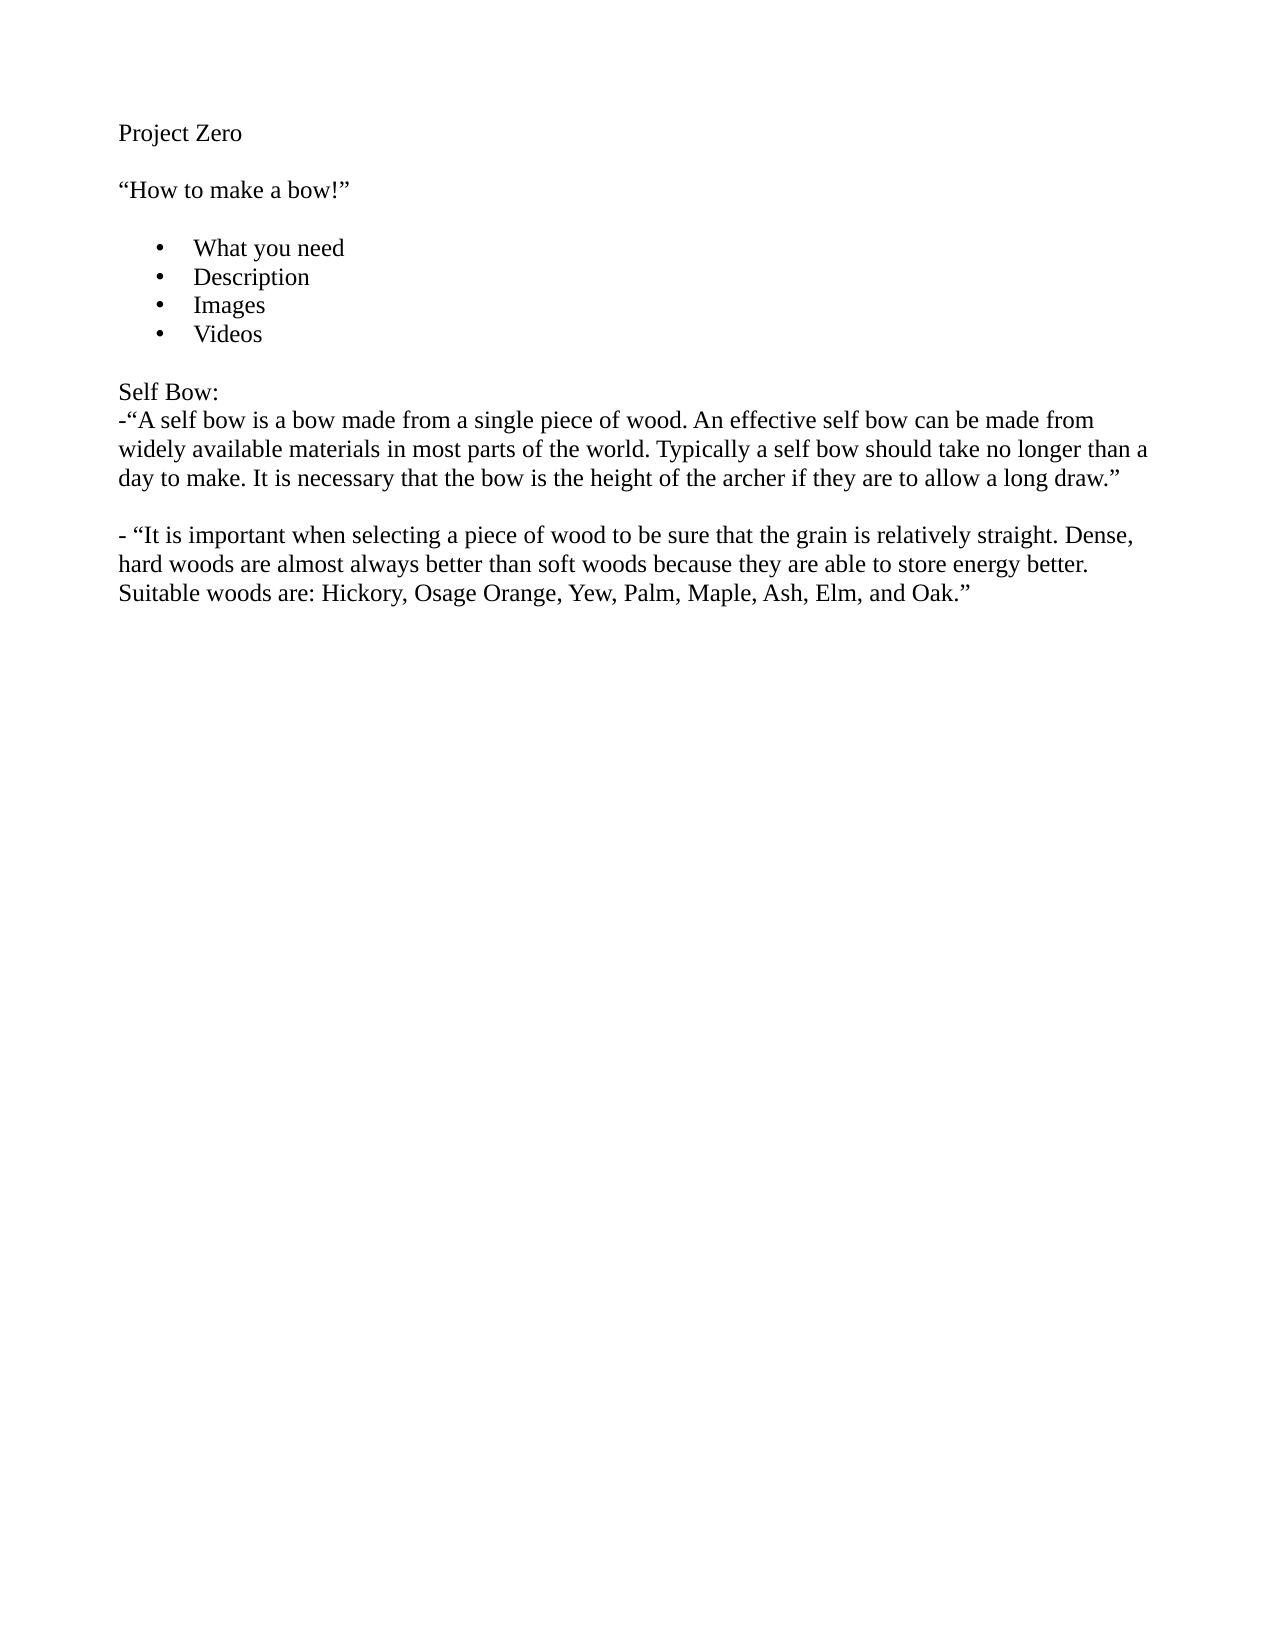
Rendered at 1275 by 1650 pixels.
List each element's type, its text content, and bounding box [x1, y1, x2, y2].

text “How to make a bow!” [118, 176, 1157, 204]
text -“A self bow is a bow made from a single piece of wood. An effective self bow can be made from widely available materials in most parts of the world. Typically a self bow should take no longer than a day to make. It is necessary that the bow is the height of the archer if they are to allow a long draw.” [118, 406, 1157, 492]
list Videos [156, 319, 1157, 348]
list Description [156, 262, 1157, 291]
text - “It is important when selecting a piece of wood to be sure that the grain is relatively straight. Dense, hard woods are almost always better than soft woods because they are able to store energy better. Suitable woods are: Hickory, Osage Orange, Yew, Palm, Maple, Ash, Elm, and Oak.” [118, 521, 1157, 607]
text Self Bow: [118, 377, 1157, 406]
text Project Zero [118, 118, 1157, 147]
list Images [156, 291, 1157, 319]
list What you need [156, 233, 1157, 262]
